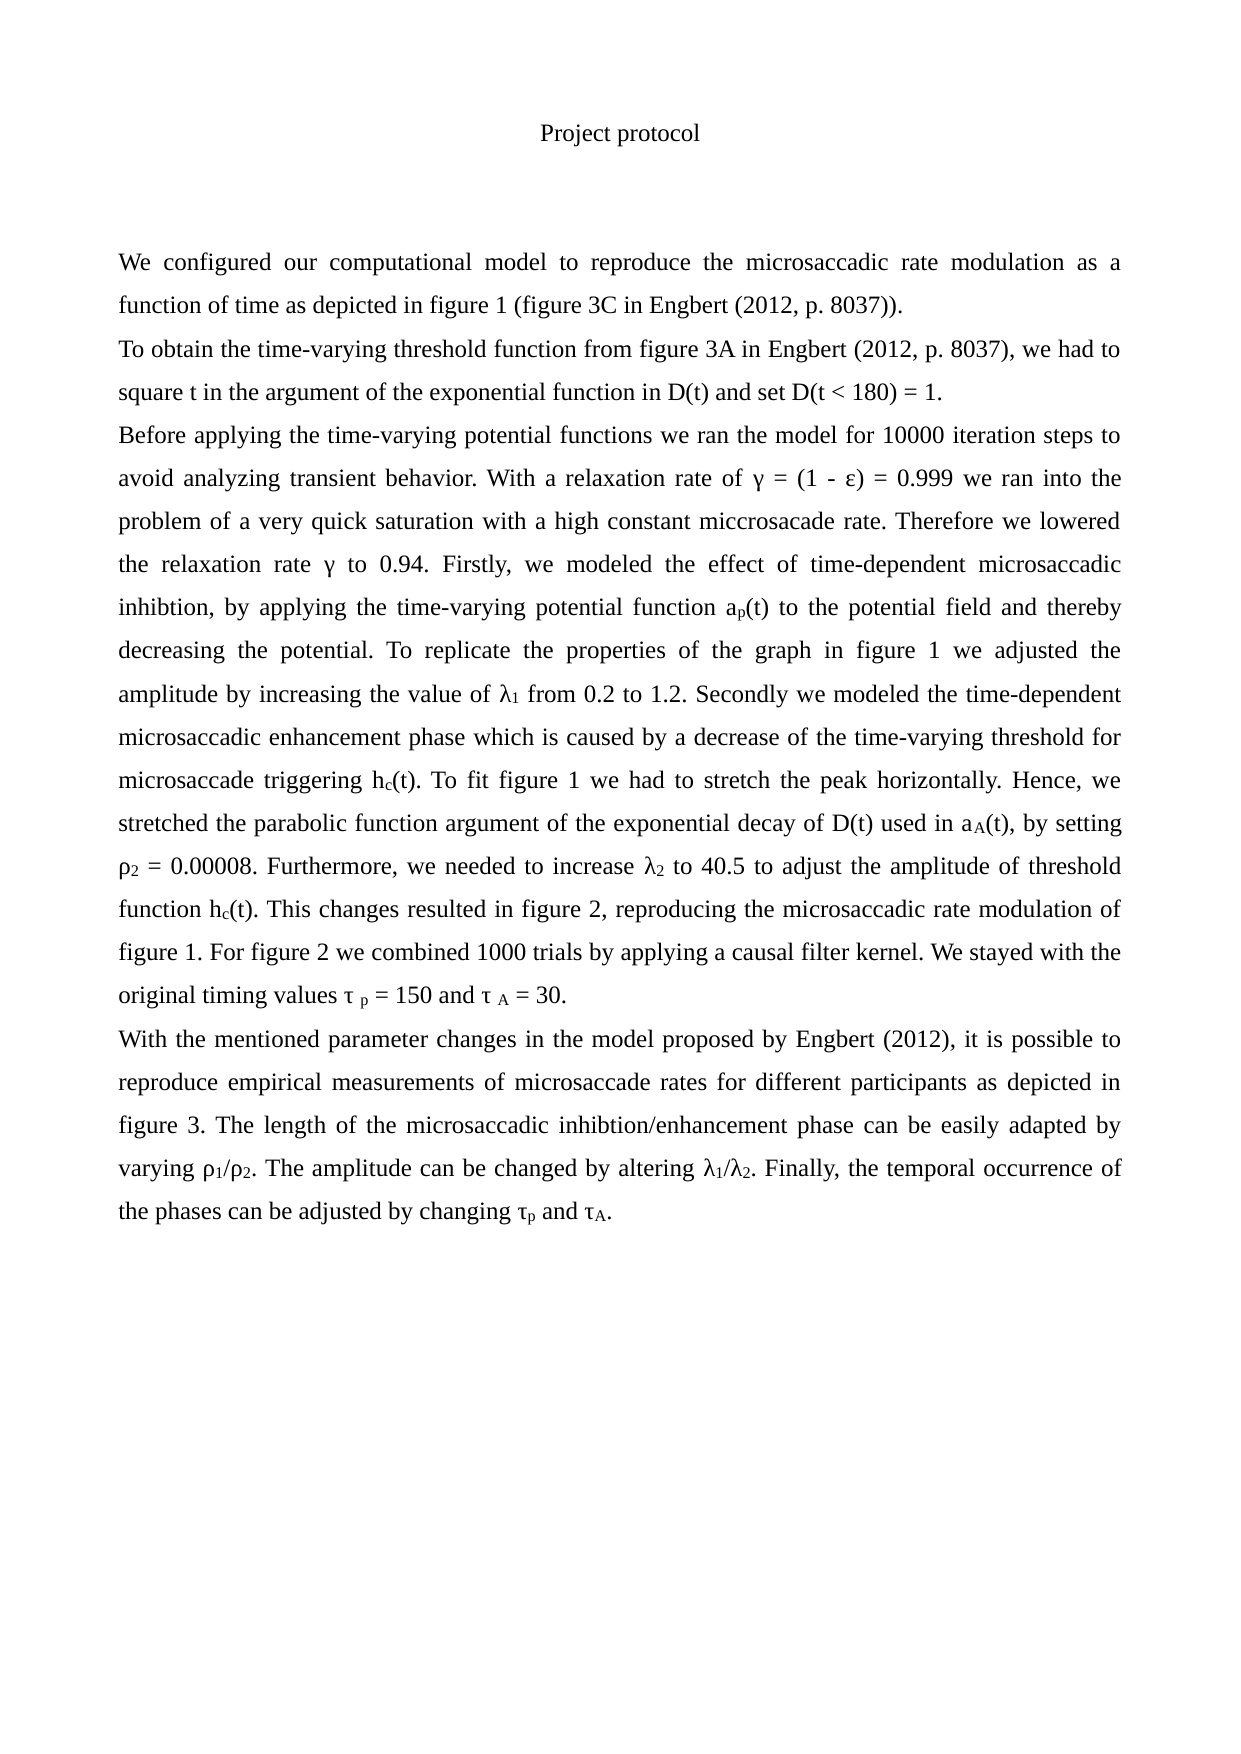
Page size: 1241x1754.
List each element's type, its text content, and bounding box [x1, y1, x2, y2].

text To obtain the time-varying threshold function from figure 3A in Engbert (2012, p. 8037), we had to square t in the argument of the exponential function in D(t) and set D(t < 180) = 1. [118, 334, 1122, 406]
text We configured our computational model to reproduce the microsaccadic rate modulation as a function of time as depicted in figure 1 (figure 3C in Engbert (2012, p. 8037)). [118, 247, 1122, 319]
text Project protocol [118, 118, 1122, 147]
text Before applying the time-varying potential functions we ran the model for 10000 iteration steps to avoid analyzing transient behavior. With a relaxation rate of γ = (1 - ε) = 0.999 we ran into the problem of a very quick saturation with a high constant miccrosacade rate. Therefore we lowered the relaxation rate γ to 0.94. Firstly, we modeled the effect of time-dependent microsaccadic inhibtion, by applying the time-varying potential function ap(t) to the potential field and thereby decreasing the potential. To replicate the properties of the graph in figure 1 we adjusted the amplitude by increasing the value of λ1 from 0.2 to 1.2. Secondly we modeled the time-dependent microsaccadic enhancement phase which is caused by a decrease of the time-varying threshold for microsaccade triggering hc(t). To fit figure 1 we had to stretch the peak horizontally. Hence, we stretched the parabolic function argument of the exponential decay of D(t) used in aA(t), by setting ρ2 = 0.00008. Furthermore, we needed to increase λ2 to 40.5 to adjust the amplitude of threshold function hc(t). This changes resulted in figure 2, reproducing the microsaccadic rate modulation of figure 1. For figure 2 we combined 1000 trials by applying a causal filter kernel. We stayed with the original timing values τ p = 150 and τ A = 30. [118, 420, 1122, 1009]
text With the mentioned parameter changes in the model proposed by Engbert (2012), it is possible to reproduce empirical measurements of microsaccade rates for different participants as depicted in figure 3. The length of the microsaccadic inhibtion/enhancement phase can be easily adapted by varying ρ1/ρ2. The amplitude can be changed by altering λ1/λ2. Finally, the temporal occurrence of the phases can be adjusted by changing τp and τA. [118, 1024, 1122, 1225]
